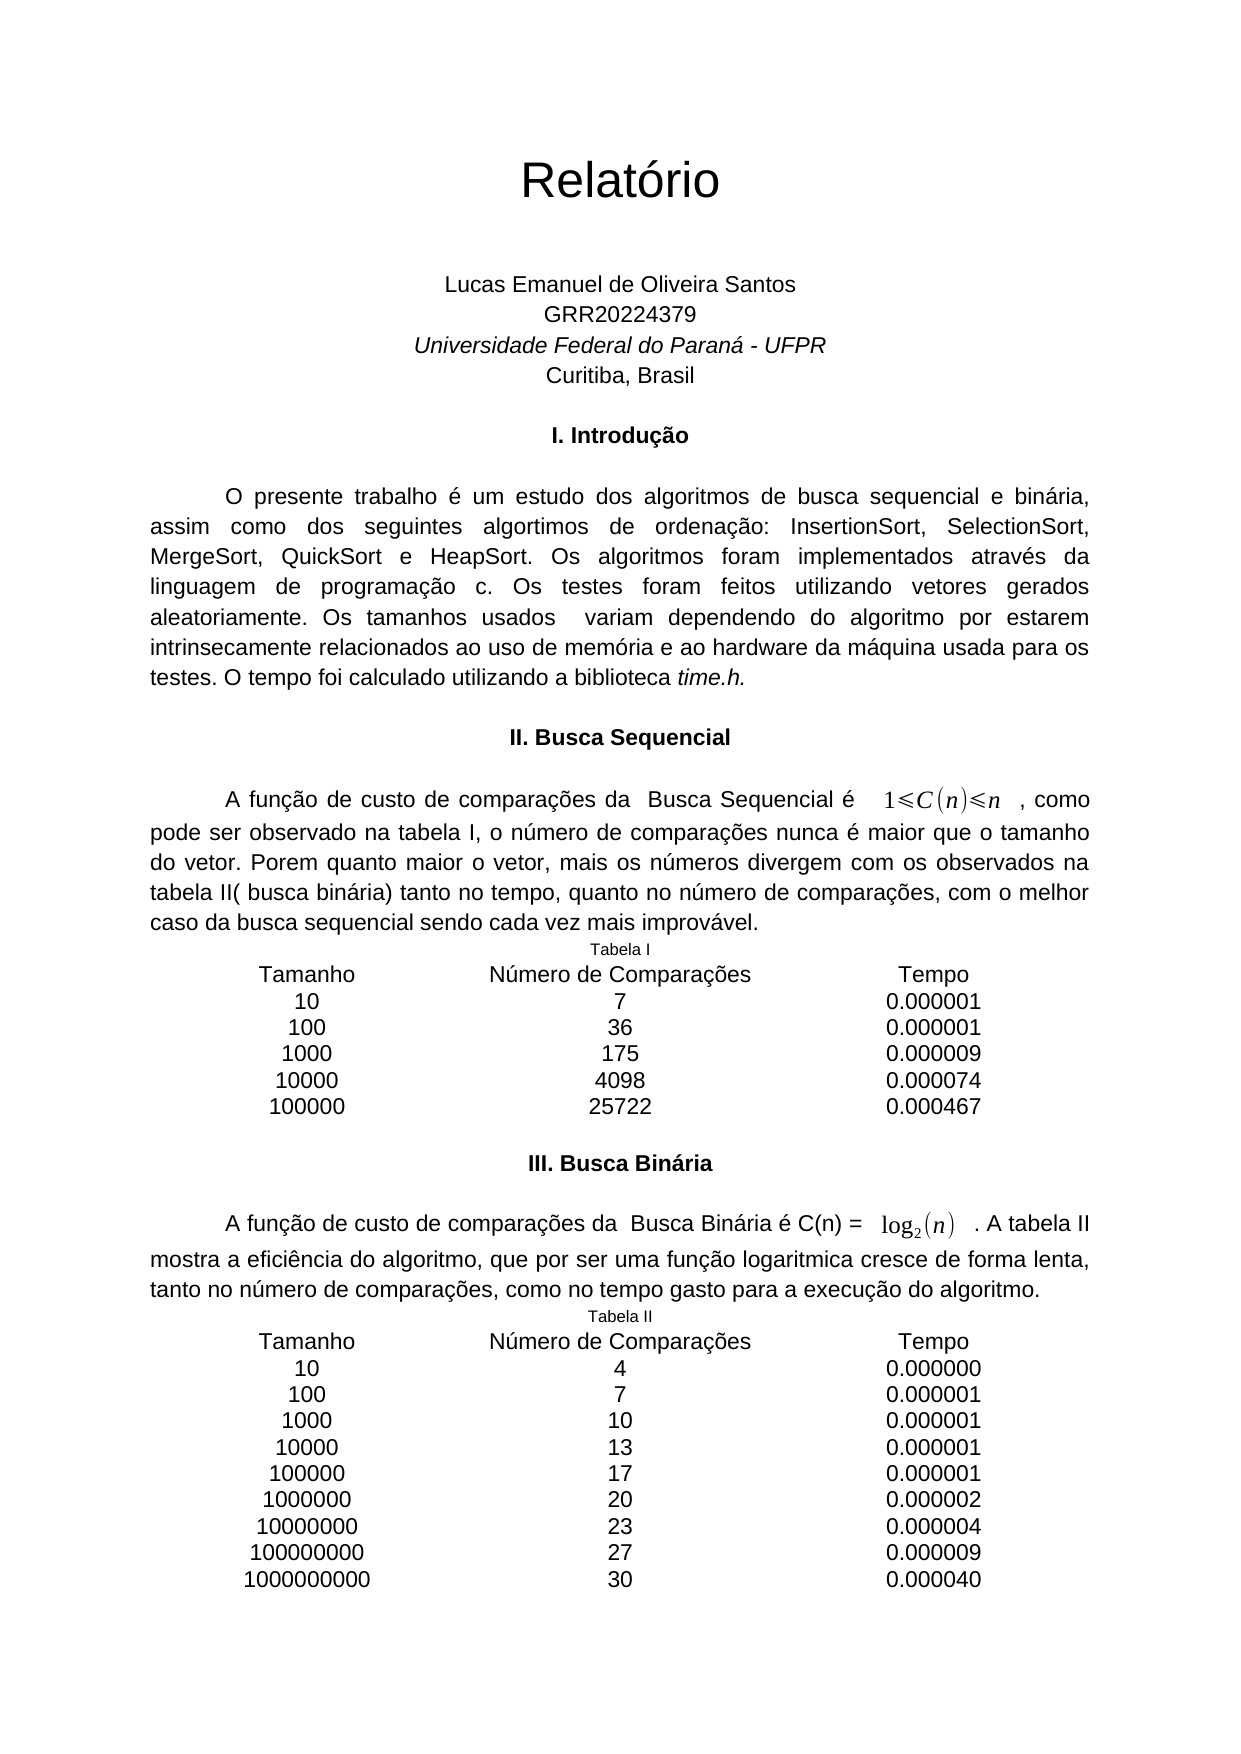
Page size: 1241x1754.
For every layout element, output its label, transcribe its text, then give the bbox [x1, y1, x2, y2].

table_cell 100000000 [150, 1539, 463, 1566]
text Tabela II [150, 1306, 1090, 1326]
table_header Tamanho [150, 1328, 463, 1355]
text Curitiba, Brasil [150, 362, 1090, 388]
table_header Número de Comparações [463, 1328, 777, 1355]
text O presente trabalho é um estudo dos algoritmos de busca sequencial e binária, assim como dos seguintes algortimos de ordenação: InsertionSort, SelectionSort, MergeSort, QuickSort e HeapSort. Os algoritmos foram implementados através da linguagem de programação c. Os testes foram feitos utilizando vetores gerados aleatoriamente. Os tamanhos usados variam dependendo do algoritmo por estarem intrinsecamente relacionados ao uso de memória e ao hardware da máquina usada para os testes. O tempo foi calculado utilizando a biblioteca time.h. [150, 483, 1090, 690]
text Universidade Federal do Paraná - UFPR [150, 332, 1090, 358]
table_cell 10 [150, 988, 463, 1014]
table_cell 0.000040 [777, 1566, 1090, 1592]
table_cell 13 [463, 1434, 777, 1460]
text Tabela I [150, 939, 1090, 958]
table_cell 100000 [150, 1093, 463, 1119]
table_cell 10 [463, 1408, 777, 1434]
table_cell 1000000000 [150, 1566, 463, 1592]
table_cell 30 [463, 1566, 777, 1592]
table_header Tamanho [150, 961, 463, 988]
table_cell 0.000001 [777, 1460, 1090, 1486]
table_header Número de Comparações [463, 961, 777, 988]
table_cell 36 [463, 1014, 777, 1040]
text II. Busca Sequencial [150, 724, 1090, 751]
table_cell 0.000074 [777, 1067, 1090, 1093]
text GRR20224379 [150, 301, 1090, 328]
table_cell 0.000000 [777, 1355, 1090, 1381]
table_cell 1000 [150, 1040, 463, 1067]
text Relatório [150, 150, 1090, 207]
table_cell 7 [463, 1381, 777, 1407]
table_cell 1000000 [150, 1486, 463, 1513]
table_cell 10 [150, 1355, 463, 1381]
table_cell 0.000004 [777, 1513, 1090, 1539]
text A função de custo de comparações da Busca Binária é C(n) =. A tabela II mostra a eficiência do algoritmo, que por ser uma função logaritmica cresce de forma lenta, tanto no número de comparações, como no tempo gasto para a execução do algoritmo. [150, 1210, 1090, 1302]
table_cell 0.000009 [777, 1040, 1090, 1067]
table_cell 175 [463, 1040, 777, 1067]
table_cell 100000 [150, 1460, 463, 1486]
table_cell 25722 [463, 1093, 777, 1119]
table_cell 0.000467 [777, 1093, 1090, 1119]
table_cell 100 [150, 1381, 463, 1407]
table_cell 10000000 [150, 1513, 463, 1539]
table_cell 20 [463, 1486, 777, 1513]
table_cell 7 [463, 988, 777, 1014]
table_cell 100 [150, 1014, 463, 1040]
table_cell 0.000009 [777, 1539, 1090, 1566]
table_cell 10000 [150, 1067, 463, 1093]
table_cell 27 [463, 1539, 777, 1566]
table_cell 0.000002 [777, 1486, 1090, 1513]
table_cell 4 [463, 1355, 777, 1381]
text III. Busca Binária [150, 1150, 1090, 1176]
table_cell 4098 [463, 1067, 777, 1093]
table_cell 17 [463, 1460, 777, 1486]
table_header Tempo [777, 961, 1090, 988]
table_cell 0.000001 [777, 1408, 1090, 1434]
table_cell 0.000001 [777, 1434, 1090, 1460]
table_cell 0.000001 [777, 1381, 1090, 1407]
text Lucas Emanuel de Oliveira Santos [150, 271, 1090, 297]
text I. Introdução [150, 422, 1090, 448]
table_cell 10000 [150, 1434, 463, 1460]
table_cell 1000 [150, 1408, 463, 1434]
table_header Tempo [777, 1328, 1090, 1355]
table_cell 23 [463, 1513, 777, 1539]
table_cell 0.000001 [777, 1014, 1090, 1040]
text A função de custo de comparações da Busca Sequencial é , como pode ser observado na tabela I, o número de comparações nunca é maior que o tamanho do vetor. Porem quanto maior o vetor, mais os números divergem com os observados na tabela II( busca binária) tanto no tempo, quanto no número de comparações, com o melhor caso da busca sequencial sendo cada vez mais improvável. [150, 785, 1090, 936]
table_cell 0.000001 [777, 988, 1090, 1014]
